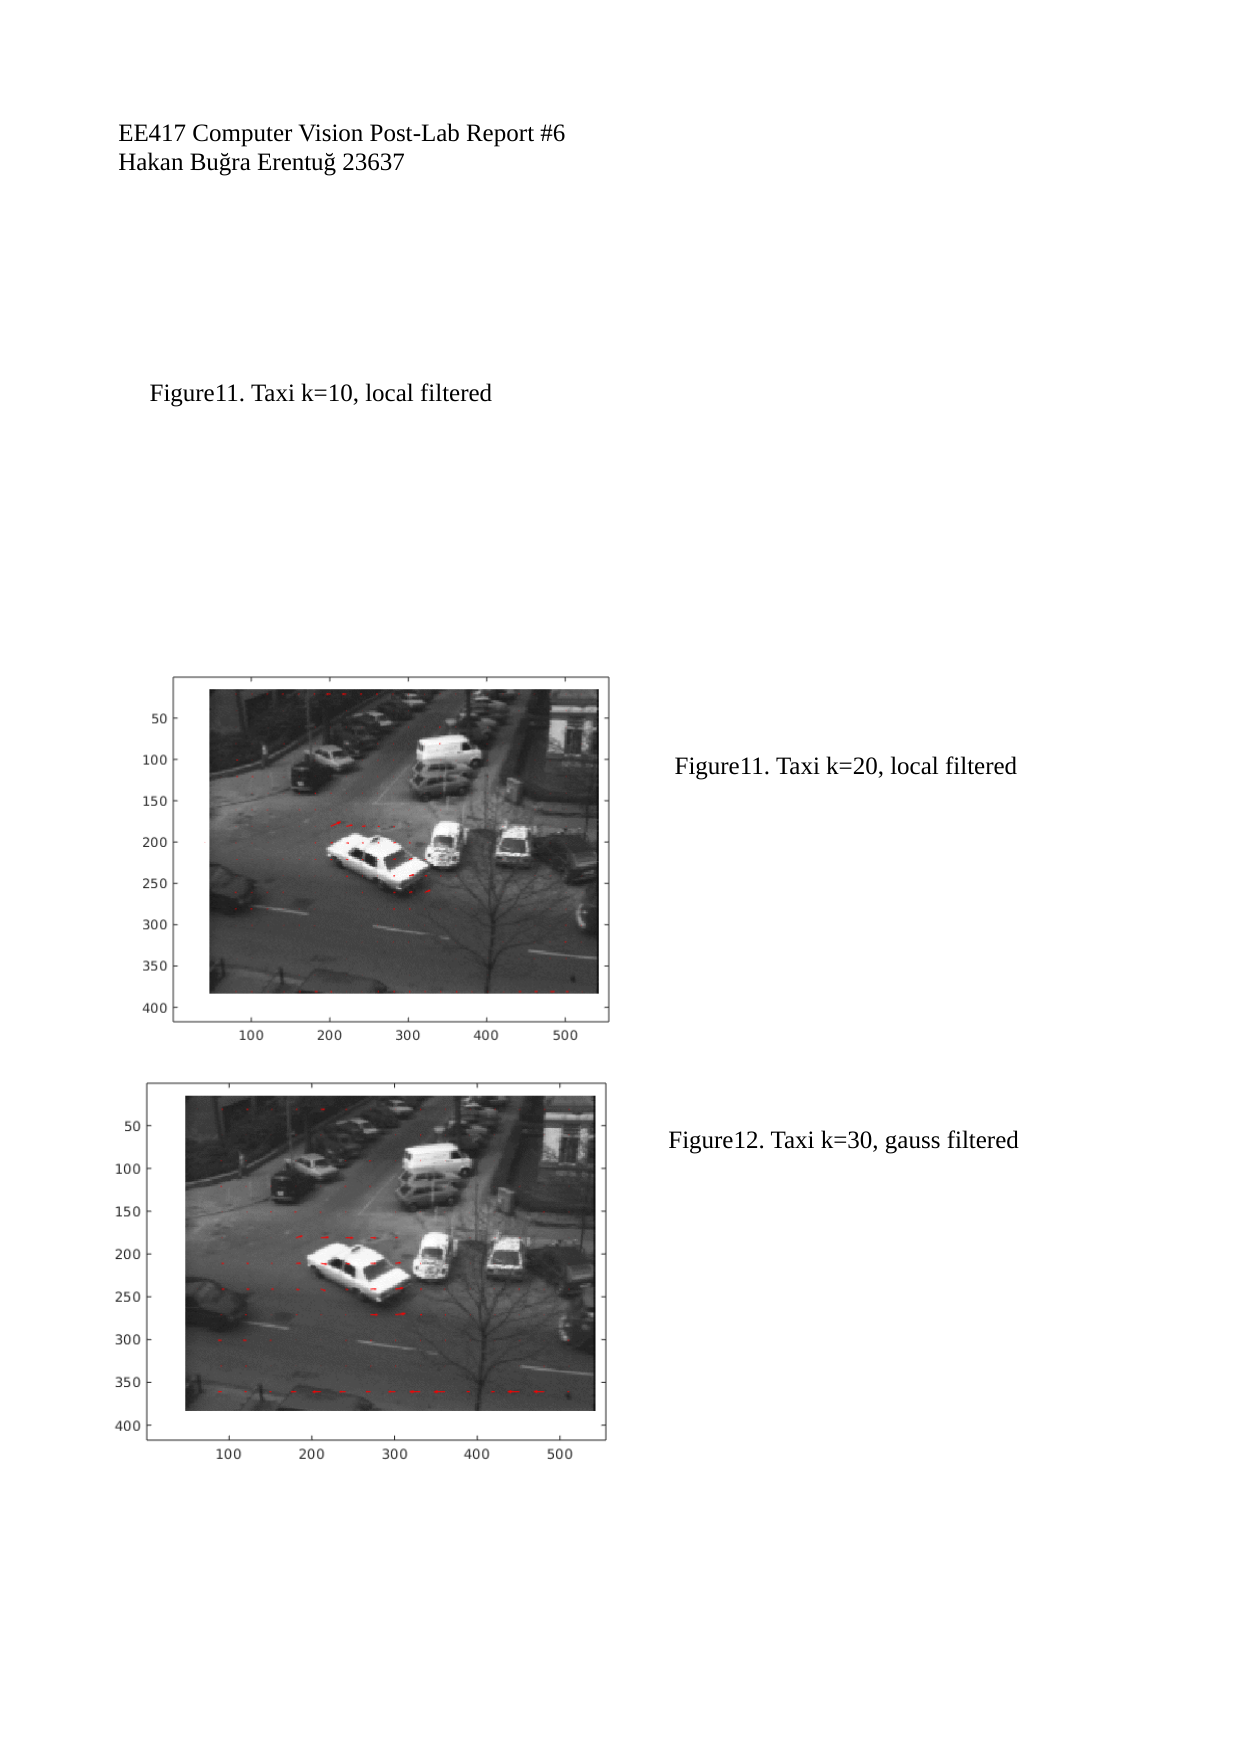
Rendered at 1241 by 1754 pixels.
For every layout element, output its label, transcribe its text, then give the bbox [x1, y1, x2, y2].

picture [70, 646, 662, 1488]
text Figure11. Taxi k=10, local filtered [118, 378, 1122, 406]
text Figure11. Taxi k=20, local filtered [662, 751, 1122, 780]
text Figure12. Taxi k=30, gauss filtered [662, 1125, 1122, 1154]
